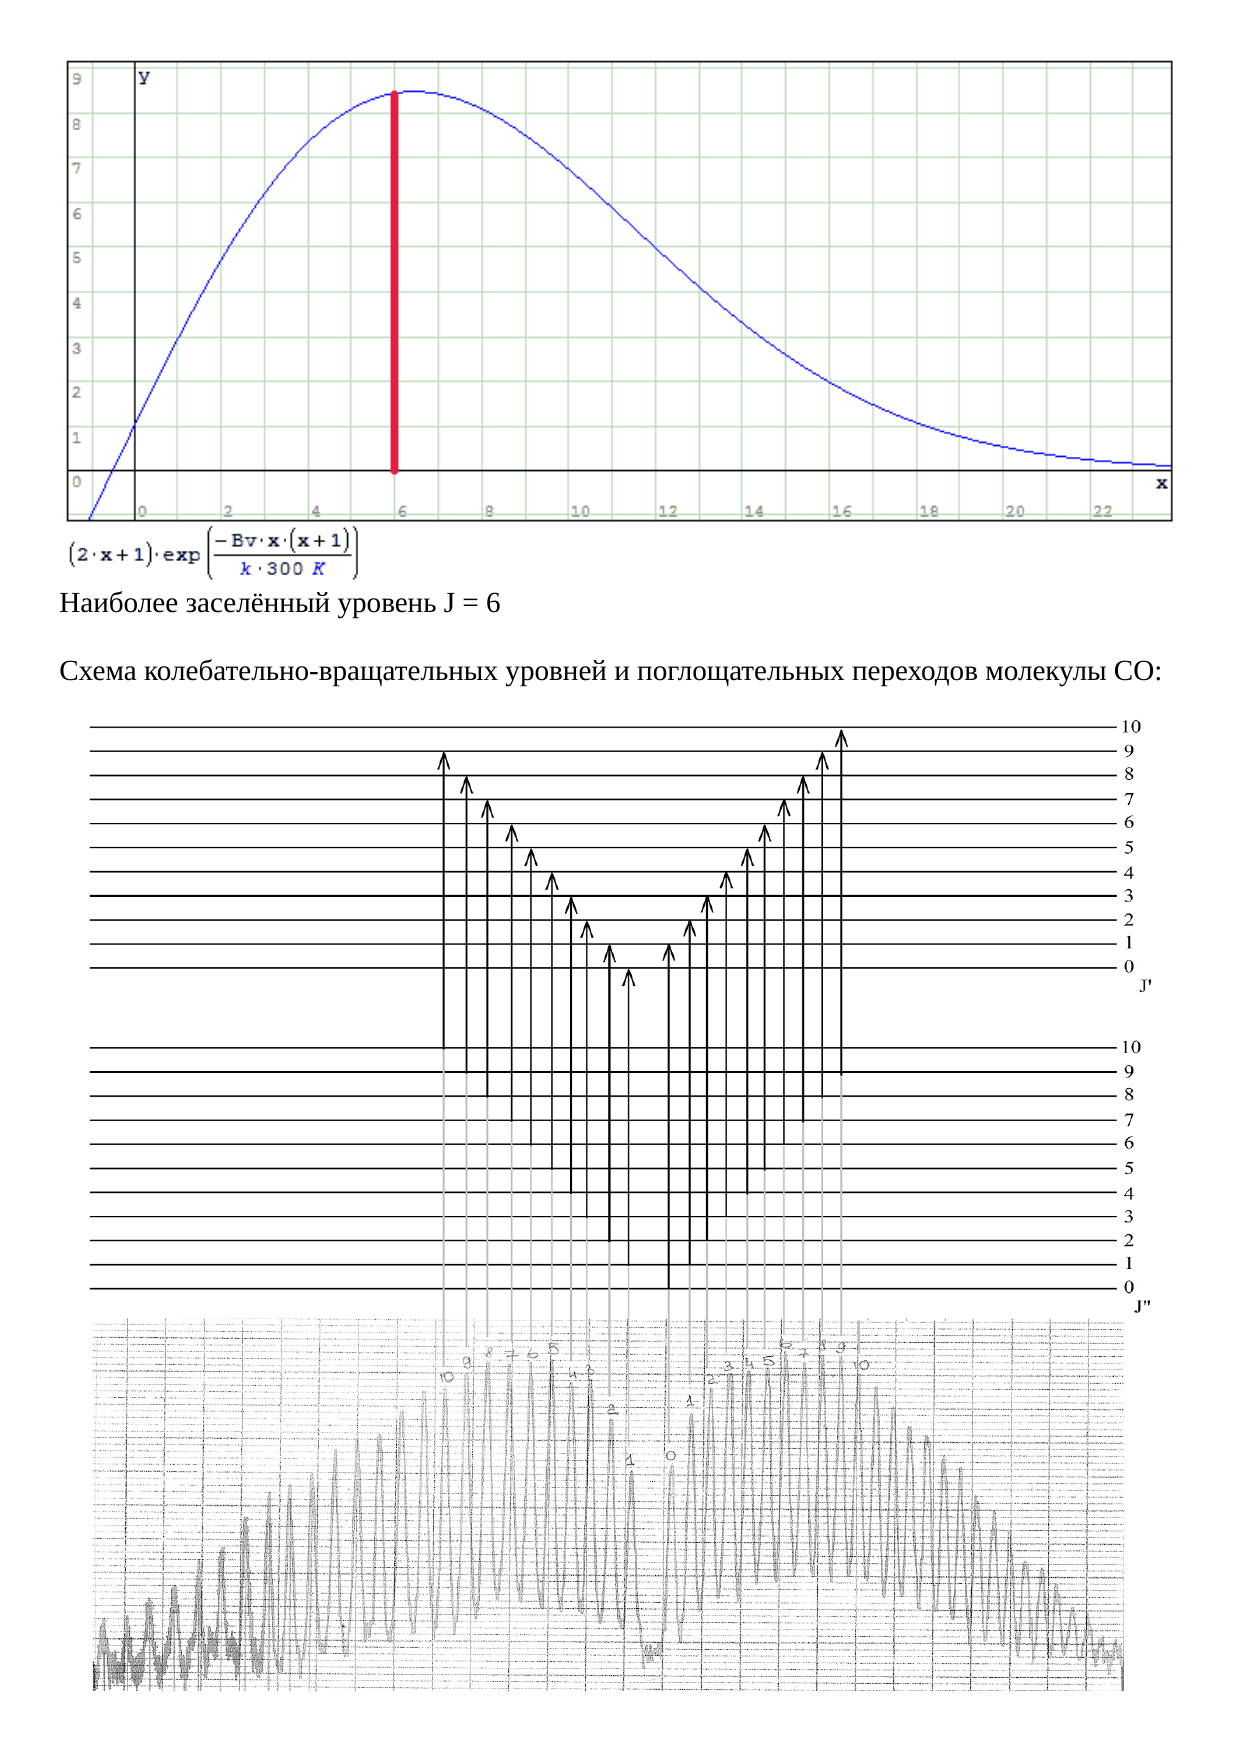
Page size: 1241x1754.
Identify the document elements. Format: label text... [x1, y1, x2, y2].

text Схема колебательно-вращательных уровней и поглощательных переходов молекулы СО: [59, 653, 1181, 686]
picture [64, 59, 1176, 586]
text Наиболее заселённый уровень J = 6 [59, 59, 1181, 619]
picture [86, 719, 1155, 1691]
